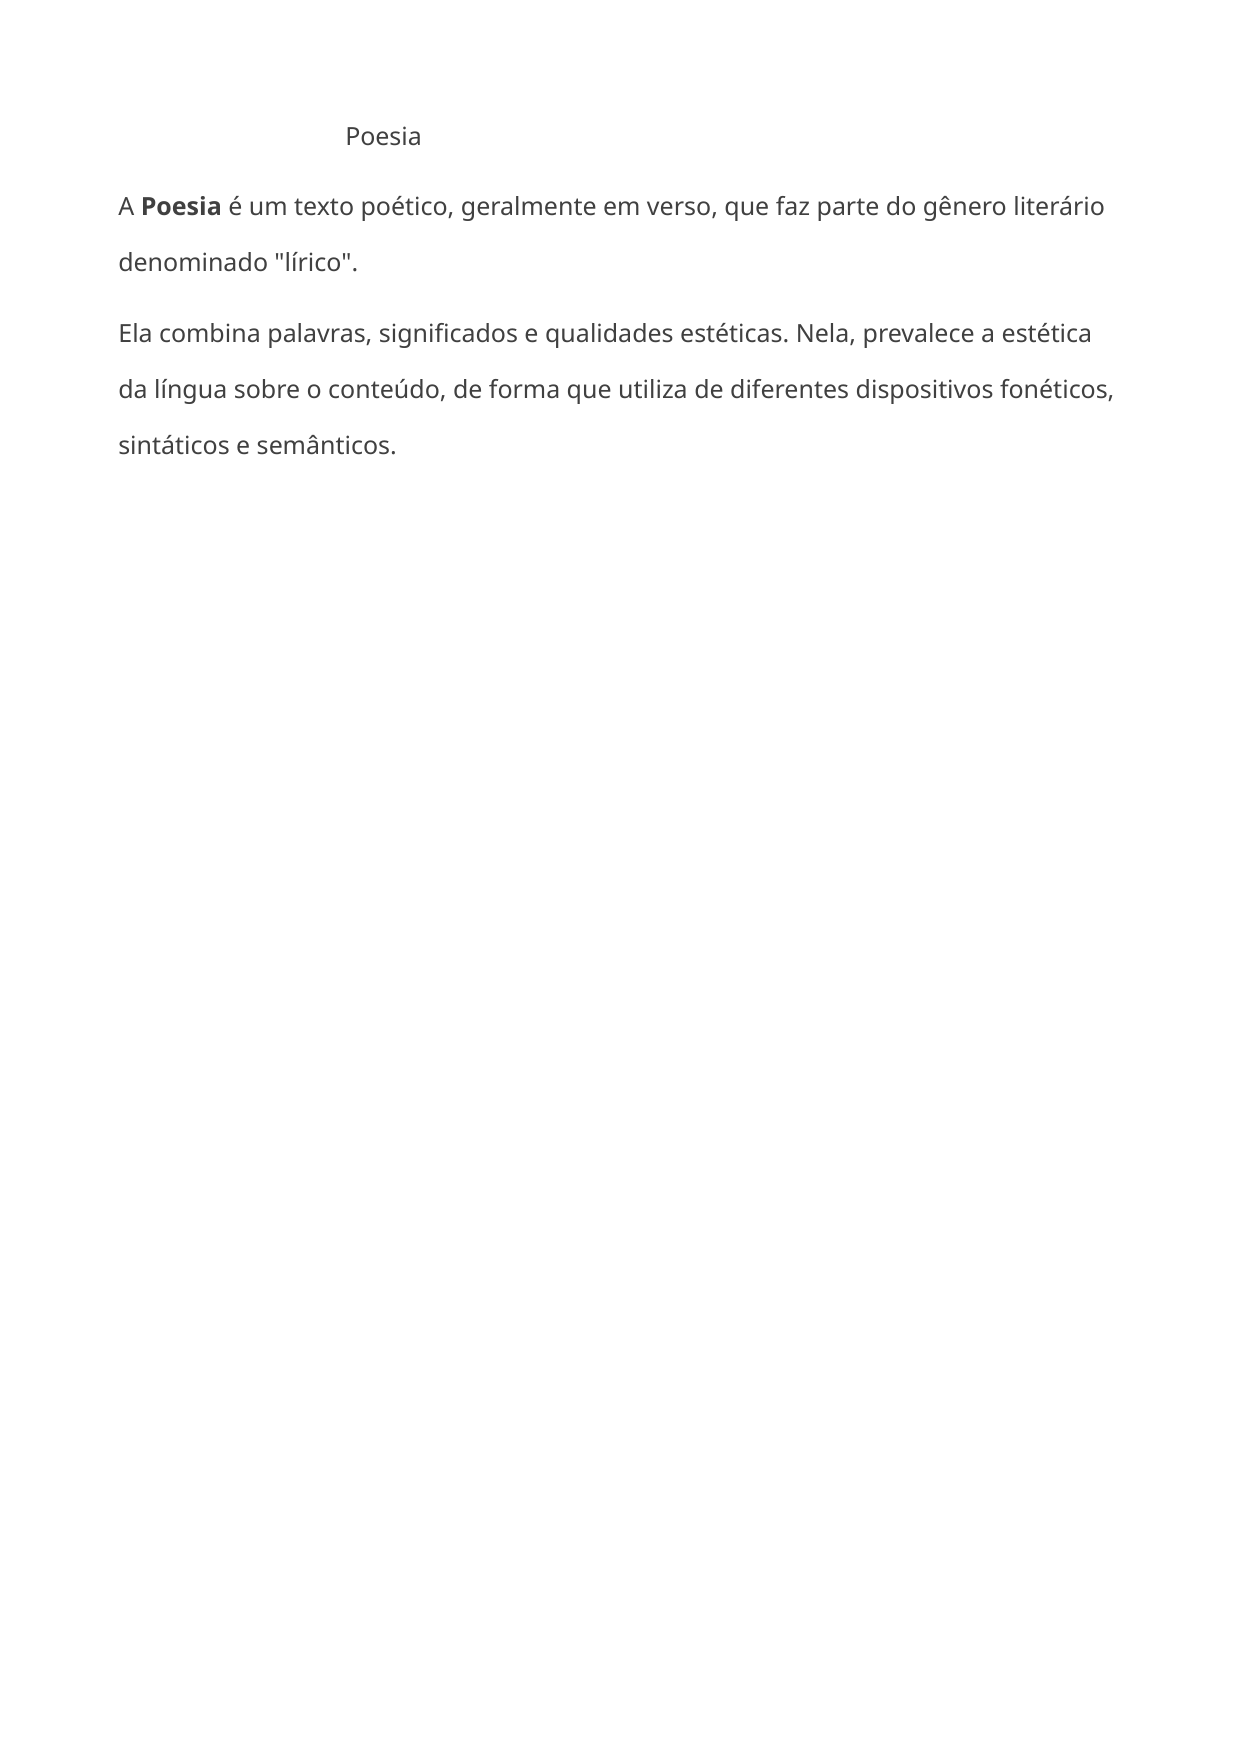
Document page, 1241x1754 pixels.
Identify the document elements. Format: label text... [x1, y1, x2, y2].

text Ela combina palavras, significados e qualidades estéticas. Nela, prevalece a estética da língua sobre o conteúdo, de forma que utiliza de diferentes dispositivos fonéticos, sintáticos e semânticos. [118, 316, 1122, 462]
text Poesia [118, 118, 1122, 152]
text A Poesia é um texto poético, geralmente em verso, que faz parte do gênero literário denominado "lírico". [118, 189, 1122, 279]
